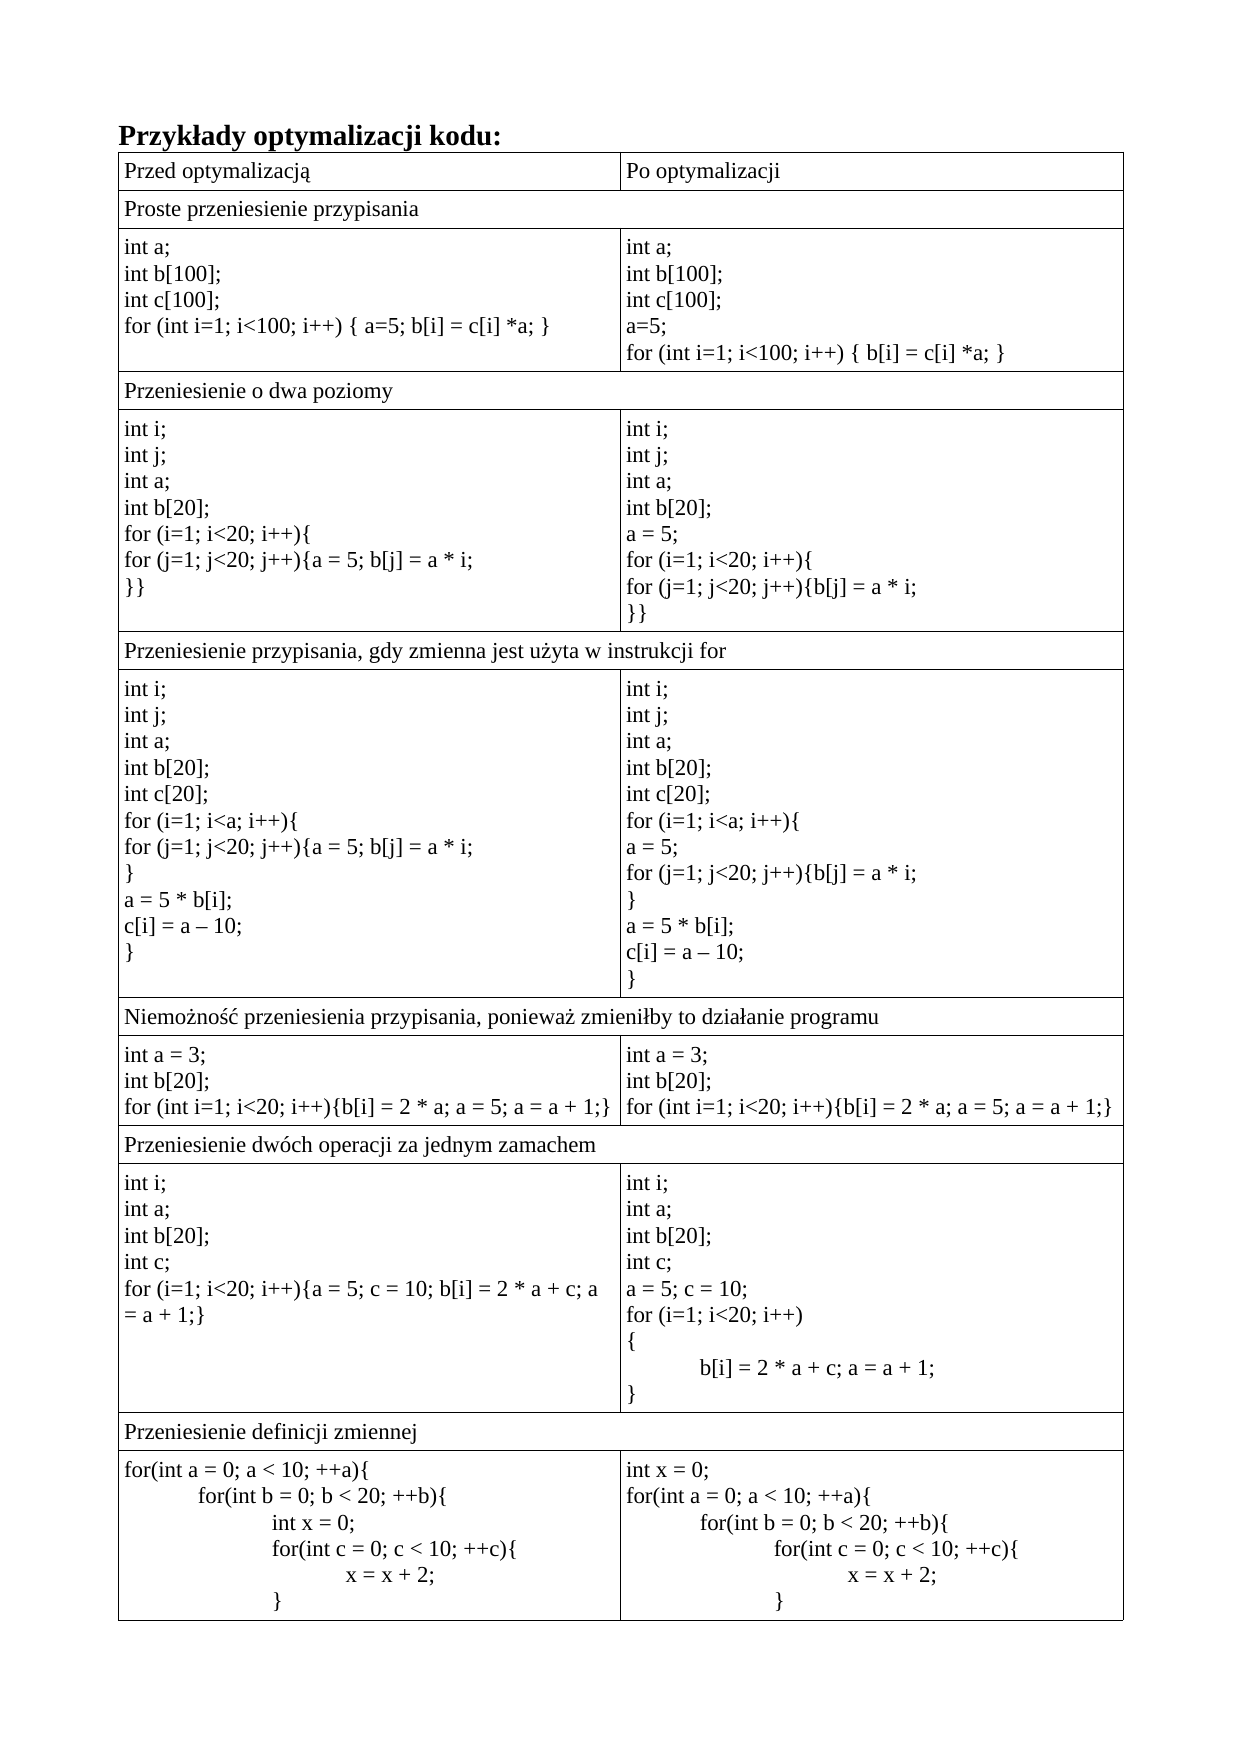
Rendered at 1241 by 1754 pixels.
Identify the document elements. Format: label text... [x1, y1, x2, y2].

table_cell Niemożność przeniesienia przypisania, ponieważ zmieniłby to działanie programu [119, 998, 1123, 1035]
table_header Przed optymalizacją [119, 153, 620, 189]
table_cell int a; int b[100]; int c[100]; a=5; for (int i=1; i<100; i++) { b[i] = c[i] *a; } [621, 229, 1123, 371]
table_cell int a = 3; int b[20]; for (int i=1; i<20; i++){b[i] = 2 * a; a = 5; a = a + 1;} [119, 1036, 620, 1125]
table_cell Przeniesienie definicji zmiennej [119, 1413, 1123, 1450]
table_cell int i; int a; int b[20]; int c; for (i=1; i<20; i++){a = 5; c = 10; b[i] = 2 * a + c; a = a + 1;} [119, 1164, 620, 1412]
table_cell for(int a = 0; a < 10; ++a){ for(int b = 0; b < 20; ++b){ int x = 0; for(int c = 0; c < 10; ++c){ x = x + 2; } [119, 1451, 620, 1620]
table_cell int a = 3; int b[20]; for (int i=1; i<20; i++){b[i] = 2 * a; a = 5; a = a + 1;} [621, 1036, 1123, 1125]
table_cell int x = 0; for(int a = 0; a < 10; ++a){ for(int b = 0; b < 20; ++b){ for(int c = 0; c < 10; ++c){ x = x + 2; } [621, 1451, 1123, 1620]
table_cell Przeniesienie o dwa poziomy [119, 372, 1123, 409]
table_cell int i; int j; int a; int b[20]; a = 5; for (i=1; i<20; i++){ for (j=1; j<20; j++){b[j] = a * i; }} [621, 410, 1123, 631]
table_cell int a; int b[100]; int c[100]; for (int i=1; i<100; i++) { a=5; b[i] = c[i] *a; } [119, 229, 620, 371]
table_cell Proste przeniesienie przypisania [119, 191, 1123, 227]
table_cell int i; int j; int a; int b[20]; int c[20]; for (i=1; i<a; i++){ a = 5; for (j=1; j<20; j++){b[j] = a * i; } a = 5 * b[i]; c[i] = a – 10; } [621, 670, 1123, 997]
table_cell int i; int j; int a; int b[20]; for (i=1; i<20; i++){ for (j=1; j<20; j++){a = 5; b[j] = a * i; }} [119, 410, 620, 631]
table_header Po optymalizacji [621, 153, 1123, 189]
table_cell Przeniesienie dwóch operacji za jednym zamachem [119, 1126, 1123, 1163]
table_cell Przeniesienie przypisania, gdy zmienna jest użyta w instrukcji for [119, 632, 1123, 669]
text Przykłady optymalizacji kodu: [118, 118, 1122, 152]
table_cell int i; int a; int b[20]; int c; a = 5; c = 10; for (i=1; i<20; i++) { b[i] = 2 * a + c; a = a + 1; } [621, 1164, 1123, 1412]
table_cell int i; int j; int a; int b[20]; int c[20]; for (i=1; i<a; i++){ for (j=1; j<20; j++){a = 5; b[j] = a * i; } a = 5 * b[i]; c[i] = a – 10; } [119, 670, 620, 997]
